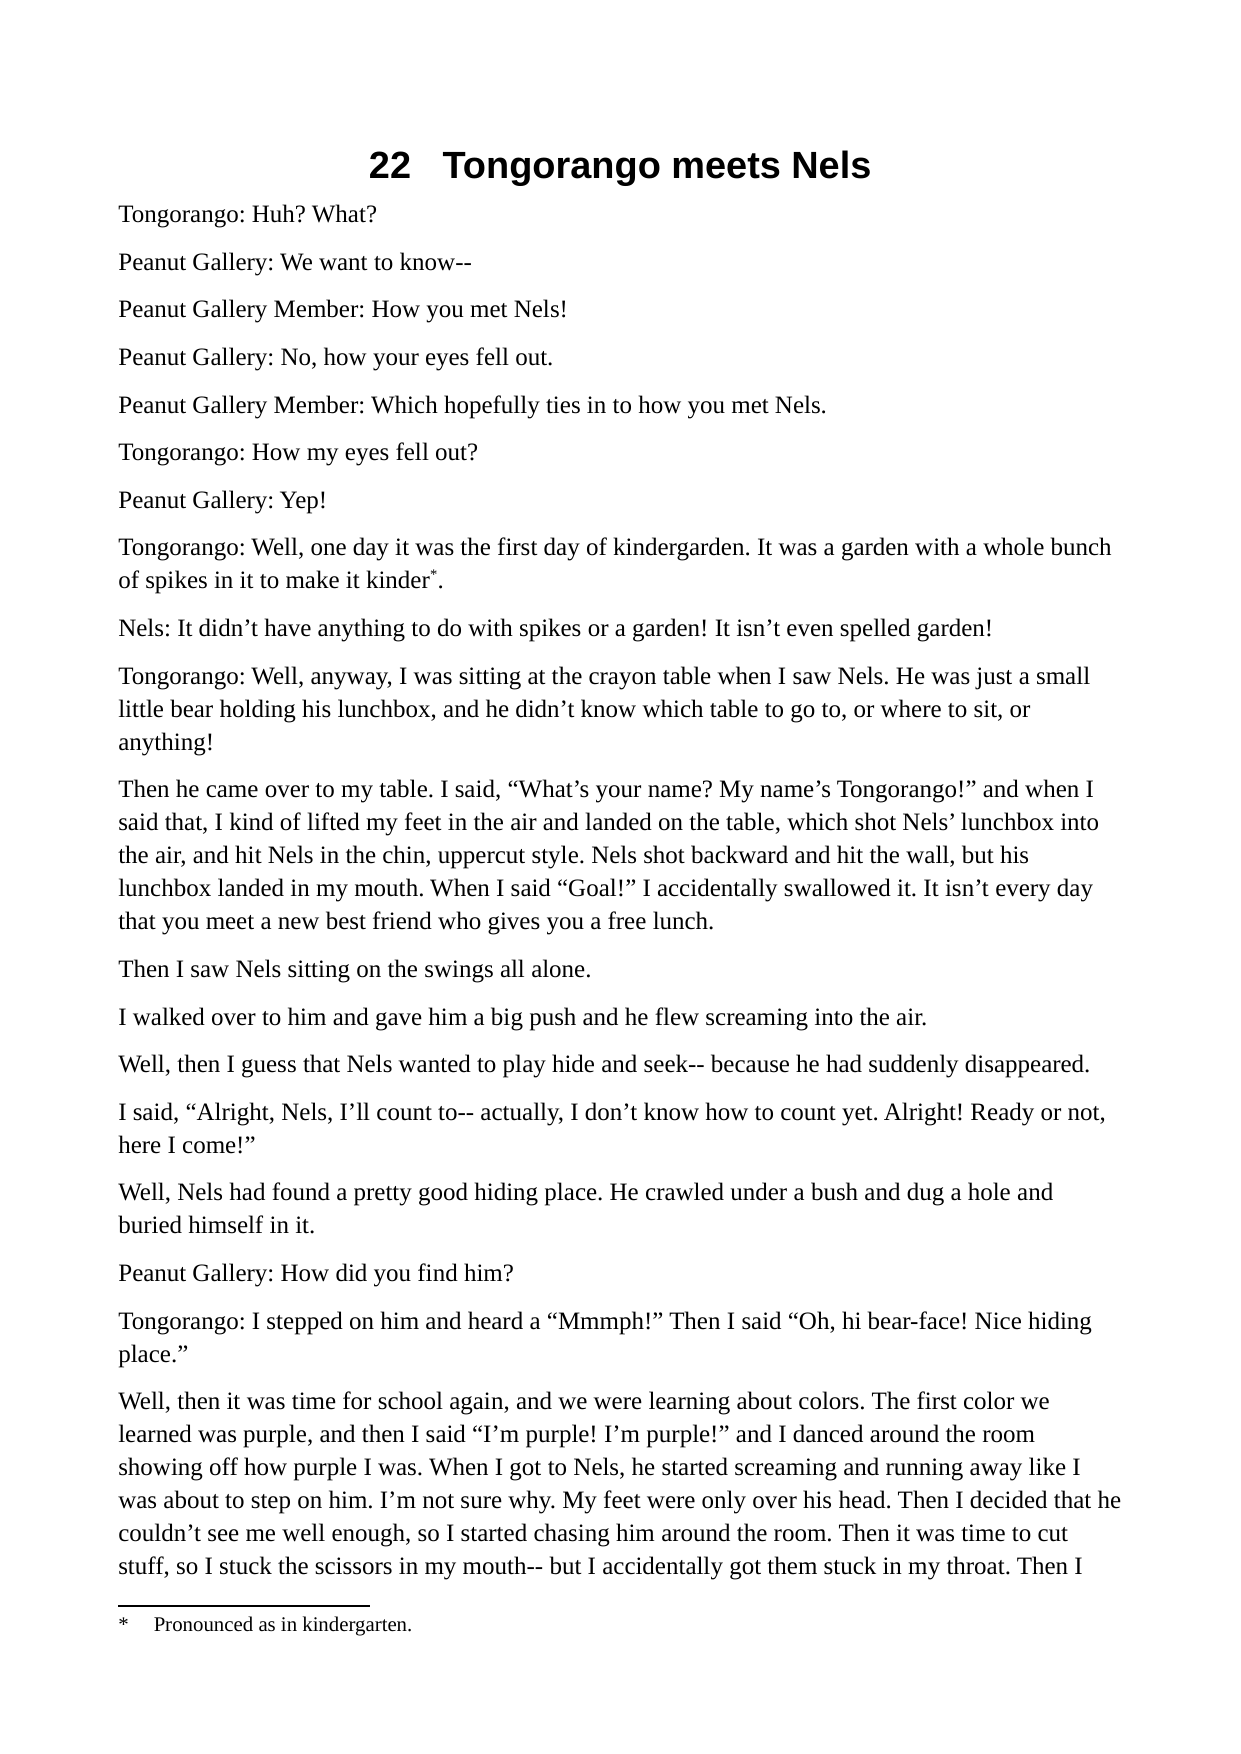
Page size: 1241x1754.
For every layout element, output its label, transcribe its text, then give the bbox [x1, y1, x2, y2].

text Tongorango: How my eyes fell out? [118, 437, 1122, 466]
text Tongorango: Well, anyway, I was sitting at the crayon table when I saw Nels. He was just a small little bear holding his lunchbox, and he didn’t know which table to go to, or where to sit, or anything! [118, 661, 1122, 756]
text Pronounced as in kindergarten. [118, 1612, 1122, 1636]
text I said, “Alright, Nels, I’ll count to-- actually, I don’t know how to count yet. Alright! Ready or not, here I come!” [118, 1097, 1122, 1159]
text Nels: It didn’t have anything to do with spikes or a garden! It isn’t even spelled garden! [118, 613, 1122, 642]
text Peanut Gallery: Yep! [118, 485, 1122, 514]
text Peanut Gallery: We want to know-- [118, 247, 1122, 276]
text Peanut Gallery Member: How you met Nels! [118, 294, 1122, 323]
text I walked over to him and gave him a big push and he flew screaming into the air. [118, 1002, 1122, 1030]
text Peanut Gallery: How did you find him? [118, 1258, 1122, 1287]
text Then I saw Nels sitting on the swings all alone. [118, 954, 1122, 983]
text Tongorango: Well, one day it was the first day of kindergarden. It was a garden with a whole bunch of spikes in it to make it kinder. [118, 532, 1122, 594]
text Peanut Gallery Member: Which hopefully ties in to how you met Nels. [118, 390, 1122, 418]
text Peanut Gallery: No, how your eyes fell out. [118, 342, 1122, 371]
subtitle Tongorango meets Nels [118, 143, 1122, 187]
text Well, then it was time for school again, and we were learning about colors. The first color we learned was purple, and then I said “I’m purple! I’m purple!” and I danced around the room showing off how purple I was. When I got to Nels, he started screaming and running away like I was about to step on him. I’m not sure why. My feet were only over his head. Then I decided that he couldn’t see me well enough, so I started chasing him around the room. Then it was time to cut stuff, so I stuck the scissors in my mouth-- but I accidentally got them stuck in my throat. Then I [118, 1386, 1122, 1580]
text Then he came over to my table. I said, “What’s your name? My name’s Tongorango!” and when I said that, I kind of lifted my feet in the air and landed on the table, which shot Nels’ lunchbox into the air, and hit Nels in the chin, uppercut style. Nels shot backward and hit the wall, but his lunchbox landed in my mouth. When I said “Goal!” I accidentally swallowed it. It isn’t every day that you meet a new best friend who gives you a free lunch. [118, 774, 1122, 935]
text Tongorango: Huh? What? [118, 199, 1122, 228]
text Well, then I guess that Nels wanted to play hide and seek-- because he had suddenly disappeared. [118, 1049, 1122, 1078]
text Tongorango: I stepped on him and heard a “Mmmph!” Then I said “Oh, hi bear-face! Nice hiding place.” [118, 1306, 1122, 1367]
text Well, Nels had found a pretty good hiding place. He crawled under a bush and dug a hole and buried himself in it. [118, 1177, 1122, 1239]
